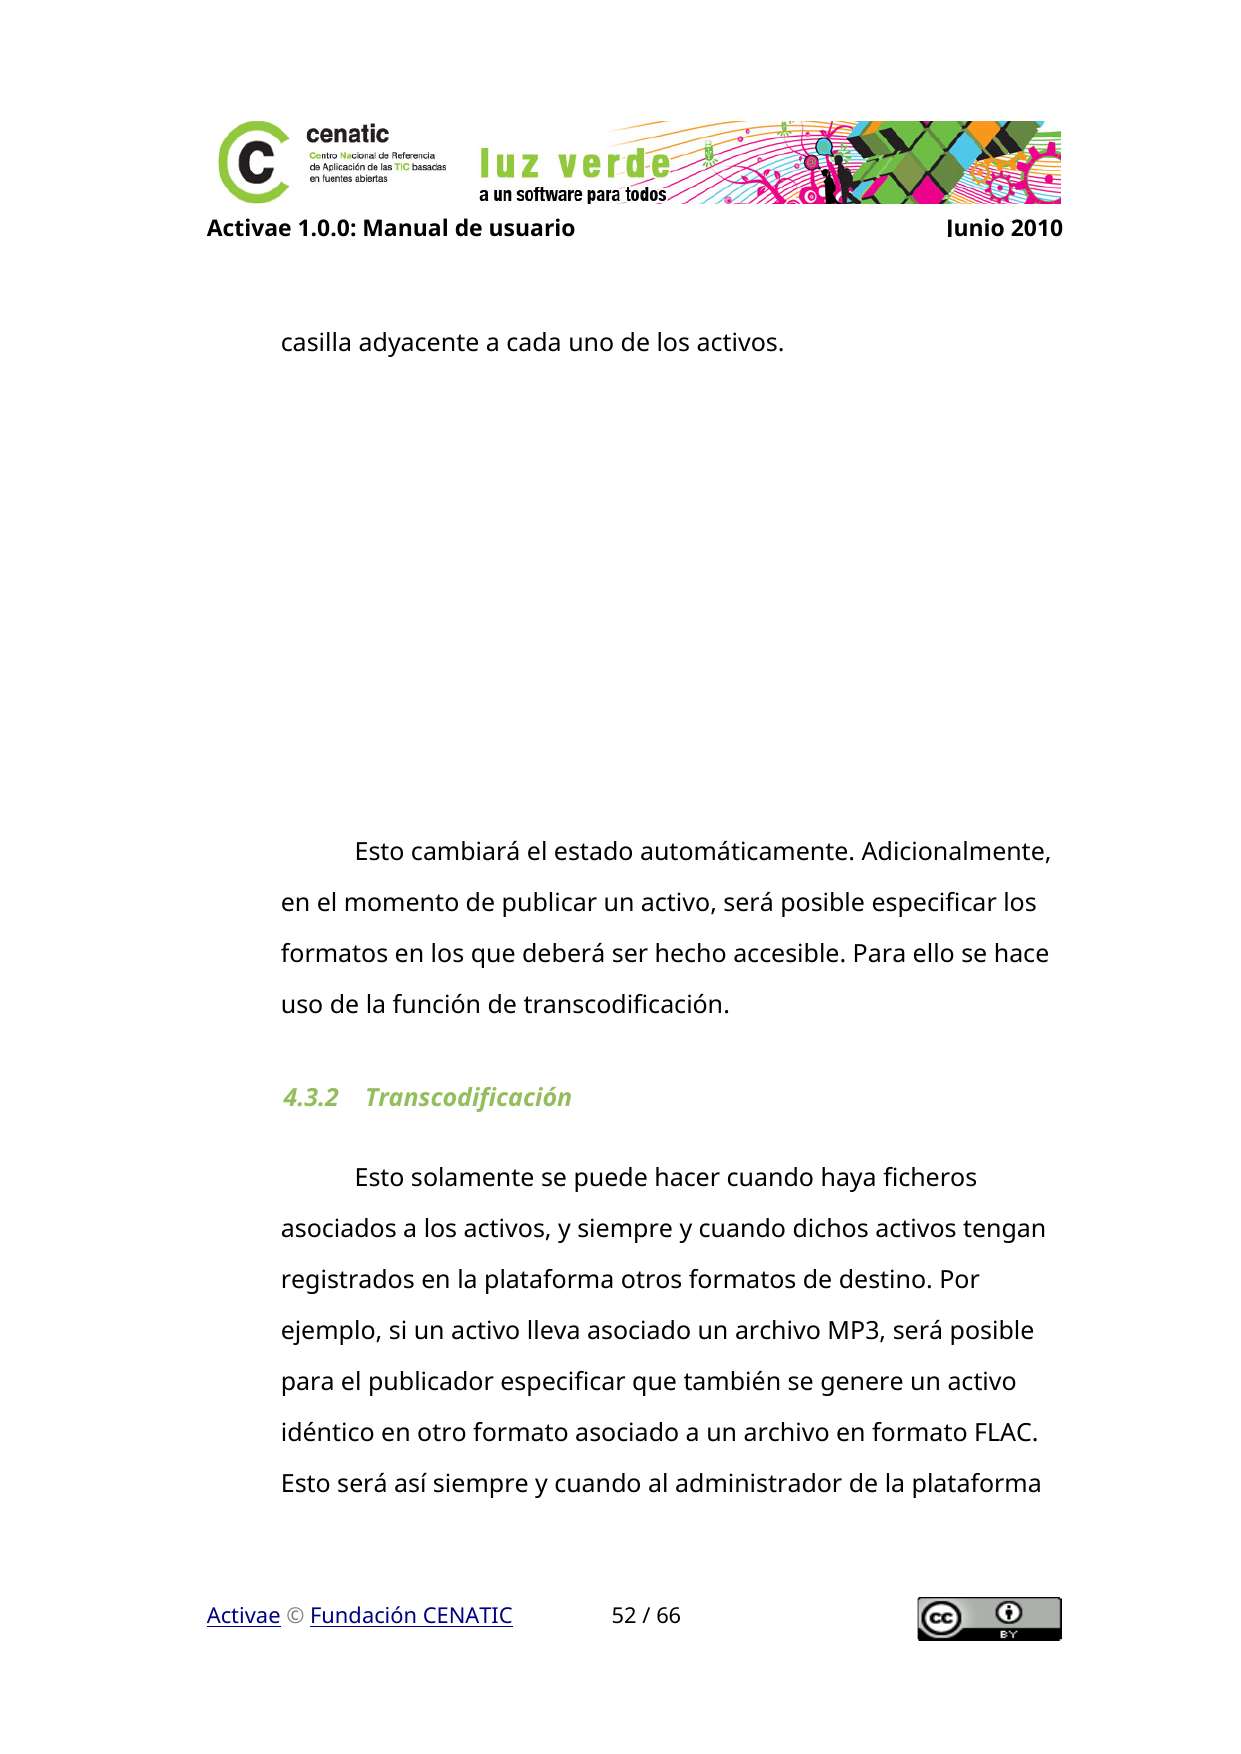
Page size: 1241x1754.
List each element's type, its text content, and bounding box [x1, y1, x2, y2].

text casilla adyacente a cada uno de los activos. [281, 325, 1063, 359]
picture [917, 1597, 1062, 1641]
subtitle Transcodificación [207, 1079, 1063, 1113]
text Esto cambiará el estado automáticamente. Adicionalmente, en el momento de publicar un activo, será posible especificar los formatos en los que deberá ser hecho accesible. Para ello se hace uso de la función de transcodificación. [281, 833, 1063, 1020]
text Esto solamente se puede hacer cuando haya ficheros asociados a los activos, y siempre y cuando dichos activos tengan registrados en la plataforma otros formatos de destino. Por ejemplo, si un activo lleva asociado un archivo MP3, será posible para el publicador especificar que también se genere un activo idéntico en otro formato asociado a un archivo en formato FLAC. Esto será así siempre y cuando al administrador de la plataforma [281, 1160, 1063, 1500]
picture [211, 121, 1061, 204]
